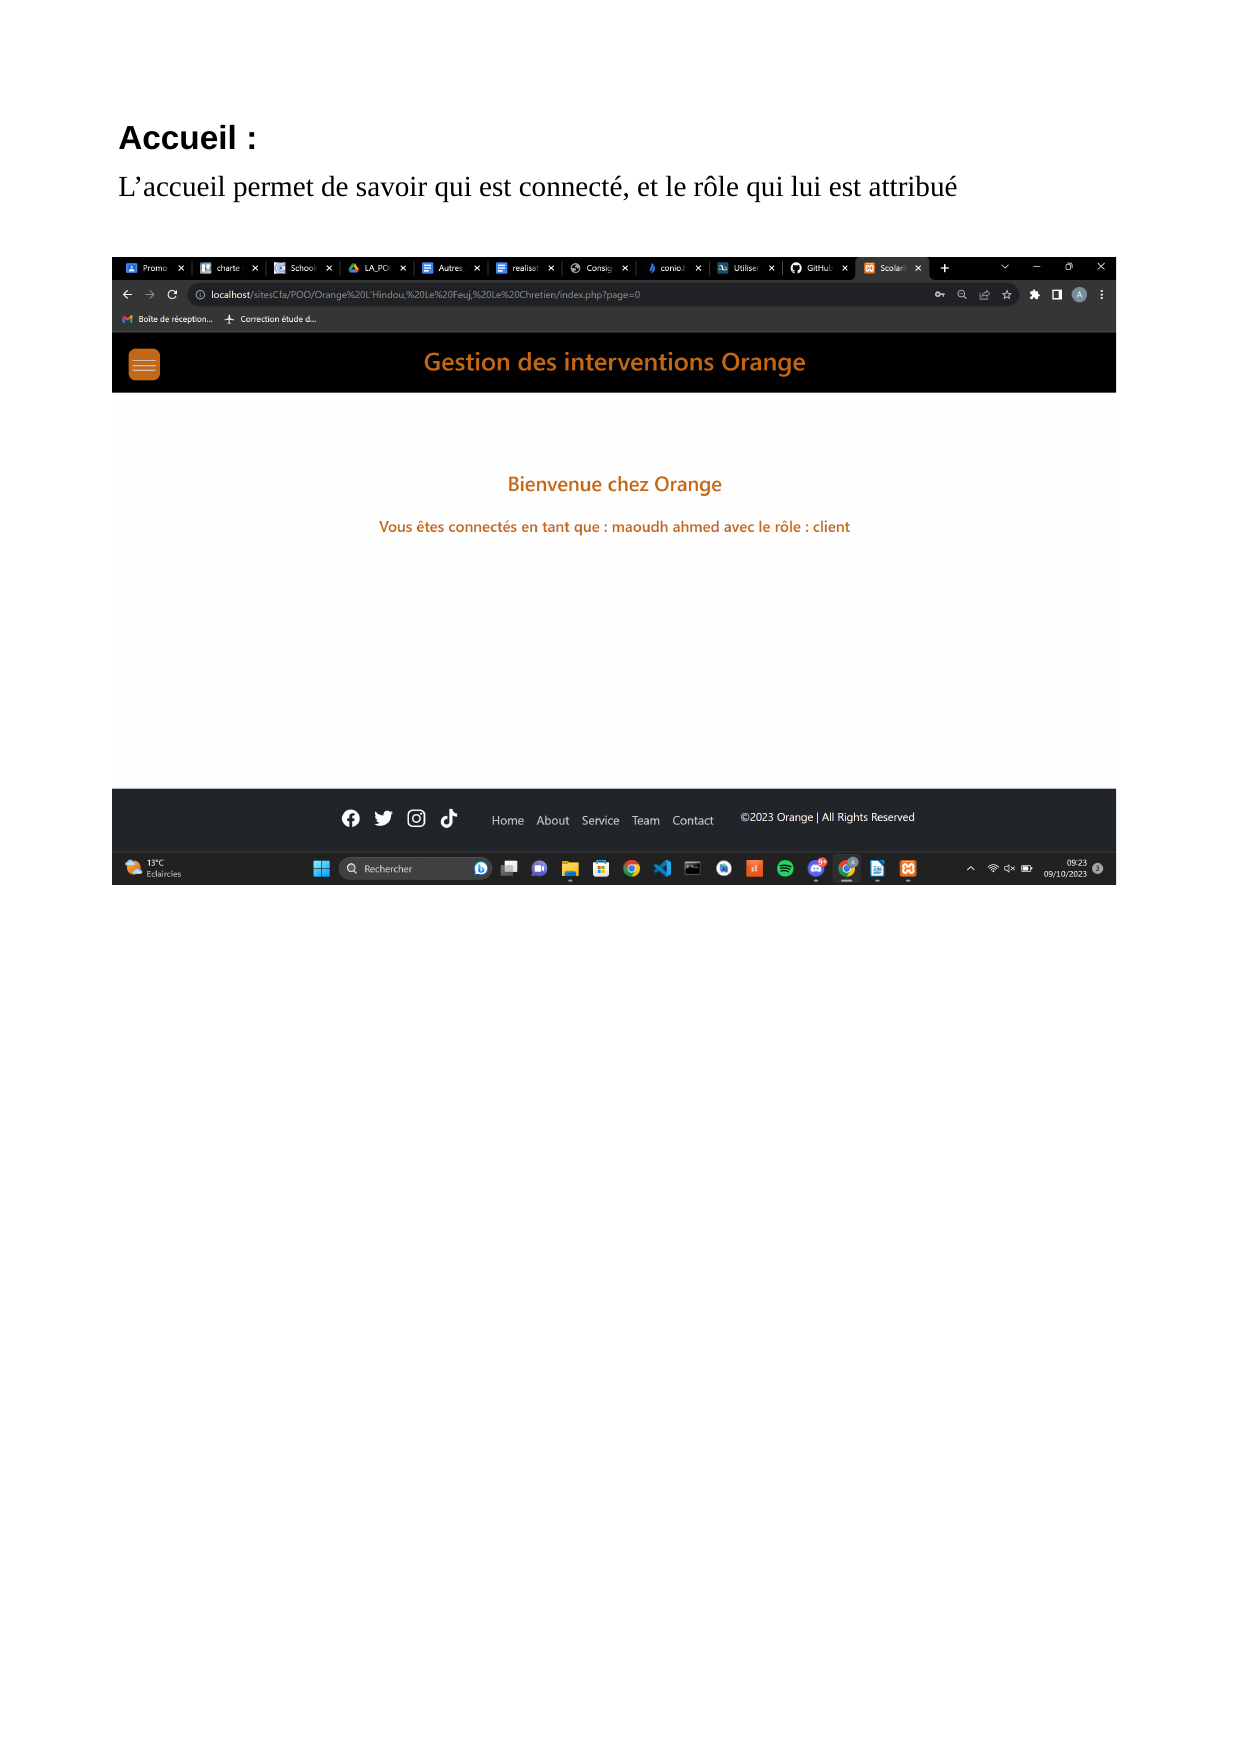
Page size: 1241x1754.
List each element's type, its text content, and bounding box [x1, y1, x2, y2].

picture [112, 257, 1117, 885]
text L’accueil permet de savoir qui est connecté, et le rôle qui lui est attribué [118, 169, 1122, 203]
subtitle Accueil : [118, 118, 1122, 157]
